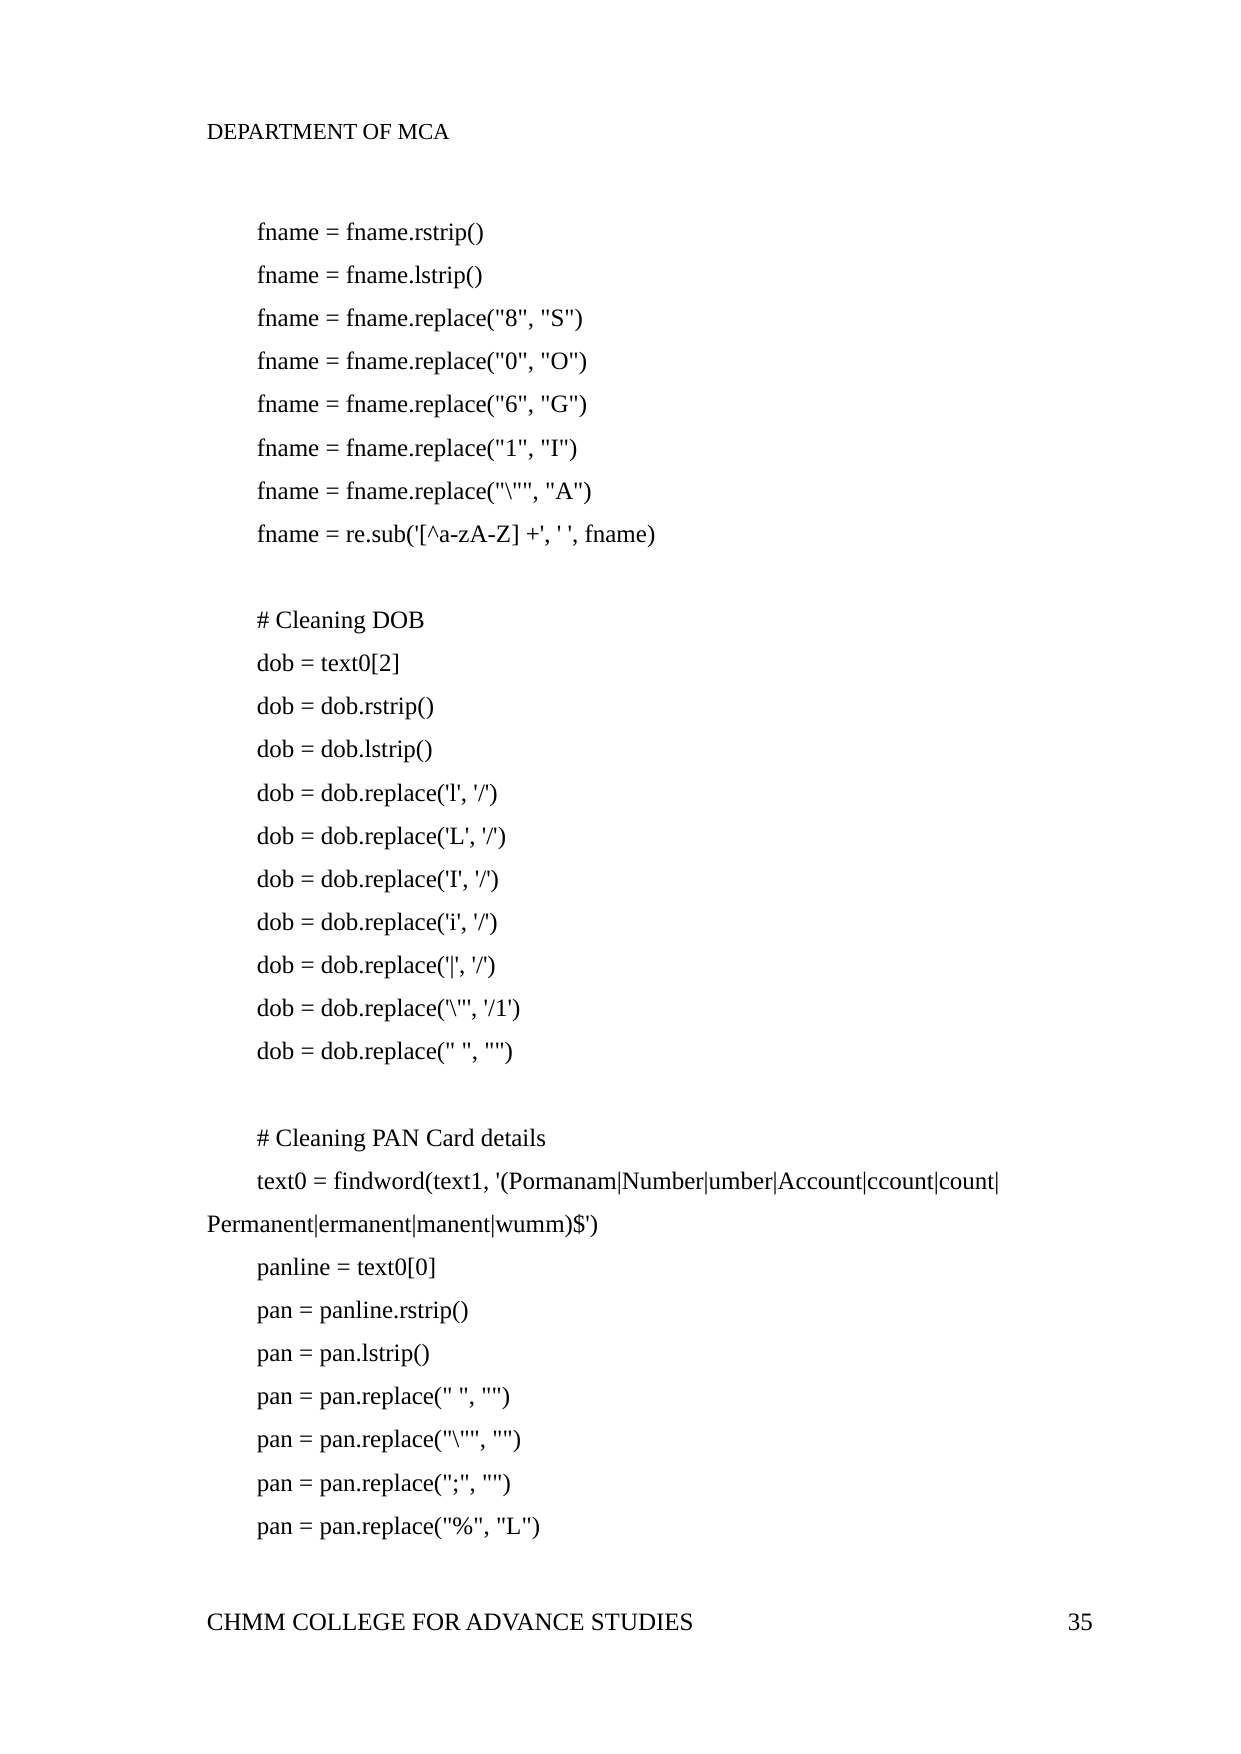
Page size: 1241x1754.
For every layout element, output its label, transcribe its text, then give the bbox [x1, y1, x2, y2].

text dob = dob.replace('L', '/') [207, 821, 1093, 849]
text dob = dob.replace(" ", "") [207, 1036, 1093, 1065]
text dob = dob.lstrip() [207, 734, 1093, 763]
text pan = panline.rstrip() [207, 1295, 1093, 1324]
text dob = dob.replace('i', '/') [207, 907, 1093, 936]
text pan = pan.replace("\"", "") [207, 1424, 1093, 1453]
text dob = dob.replace('\"', '/1') [207, 993, 1093, 1022]
text text0 = findword(text1, '(Pormanam|Number|umber|Account|ccount|count|Permanent|ermanent|manent|wumm)$') [207, 1166, 1093, 1238]
text dob = dob.replace('I', '/') [207, 864, 1093, 893]
text fname = re.sub('[^a-zA-Z] +', ' ', fname) [207, 519, 1093, 548]
text panline = text0[0] [207, 1252, 1093, 1281]
text fname = fname.lstrip() [207, 260, 1093, 289]
text # Cleaning DOB [207, 605, 1093, 634]
text dob = dob.replace('l', '/') [207, 778, 1093, 806]
text pan = pan.replace("%", "L") [207, 1511, 1093, 1539]
text pan = pan.replace(" ", "") [207, 1381, 1093, 1410]
text # Cleaning PAN Card details [207, 1123, 1093, 1151]
text fname = fname.replace("0", "O") [207, 346, 1093, 375]
text dob = dob.replace('|', '/') [207, 950, 1093, 979]
text dob = dob.rstrip() [207, 691, 1093, 720]
text pan = pan.lstrip() [207, 1338, 1093, 1367]
text pan = pan.replace(";", "") [207, 1468, 1093, 1496]
text fname = fname.replace("\"", "A") [207, 476, 1093, 504]
text fname = fname.replace("1", "I") [207, 433, 1093, 461]
text fname = fname.replace("8", "S") [207, 303, 1093, 332]
text fname = fname.rstrip() [207, 217, 1093, 246]
text fname = fname.replace("6", "G") [207, 389, 1093, 418]
text dob = text0[2] [207, 648, 1093, 677]
